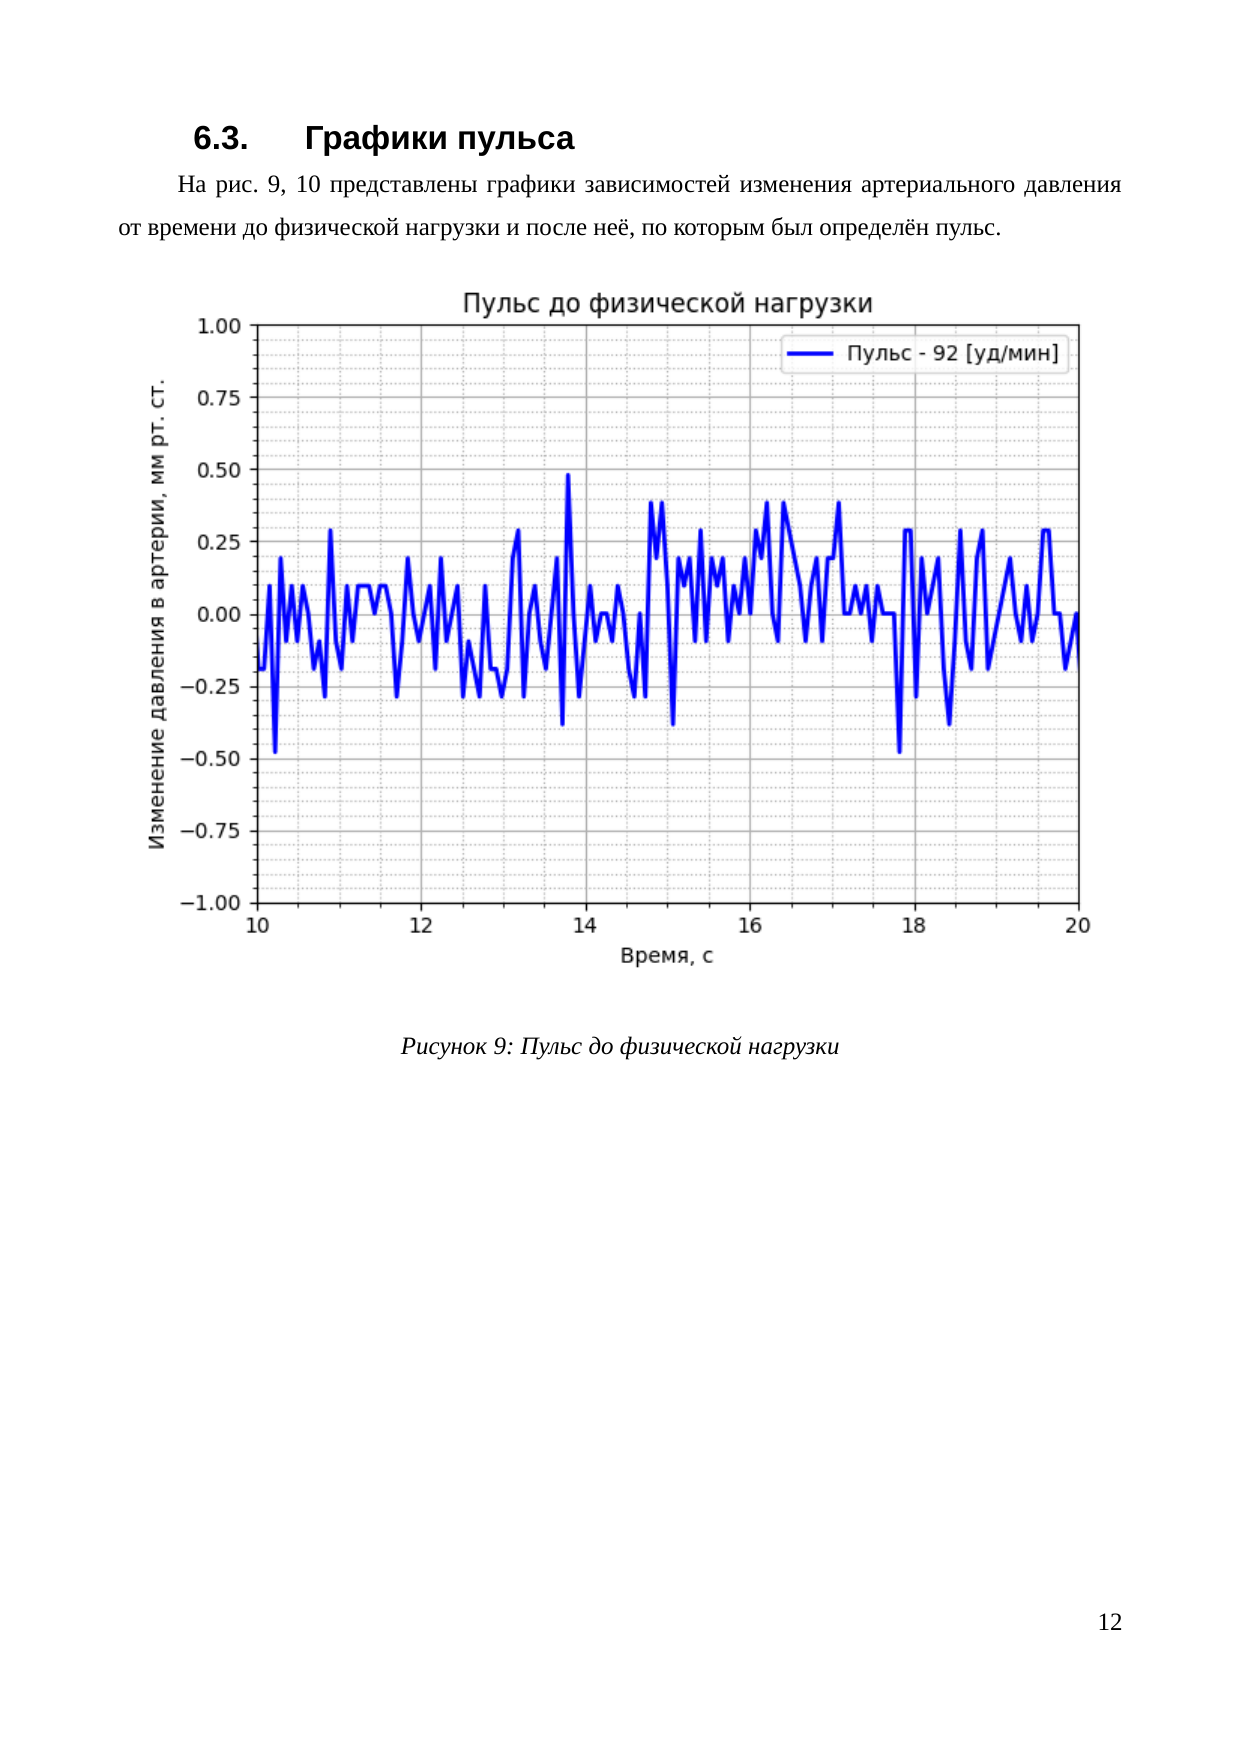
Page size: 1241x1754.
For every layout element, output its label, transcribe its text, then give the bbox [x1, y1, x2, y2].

text На рис. 9, 10 представлены графики зависимостей изменения артериального давления от времени до физической нагрузки и после неё, по которым был определён пульс. [118, 169, 1122, 241]
picture [140, 270, 1100, 990]
text Рисунок 9: Пульс до физической нагрузки [118, 1031, 1122, 1060]
subtitle Графики пульса [193, 118, 1122, 157]
